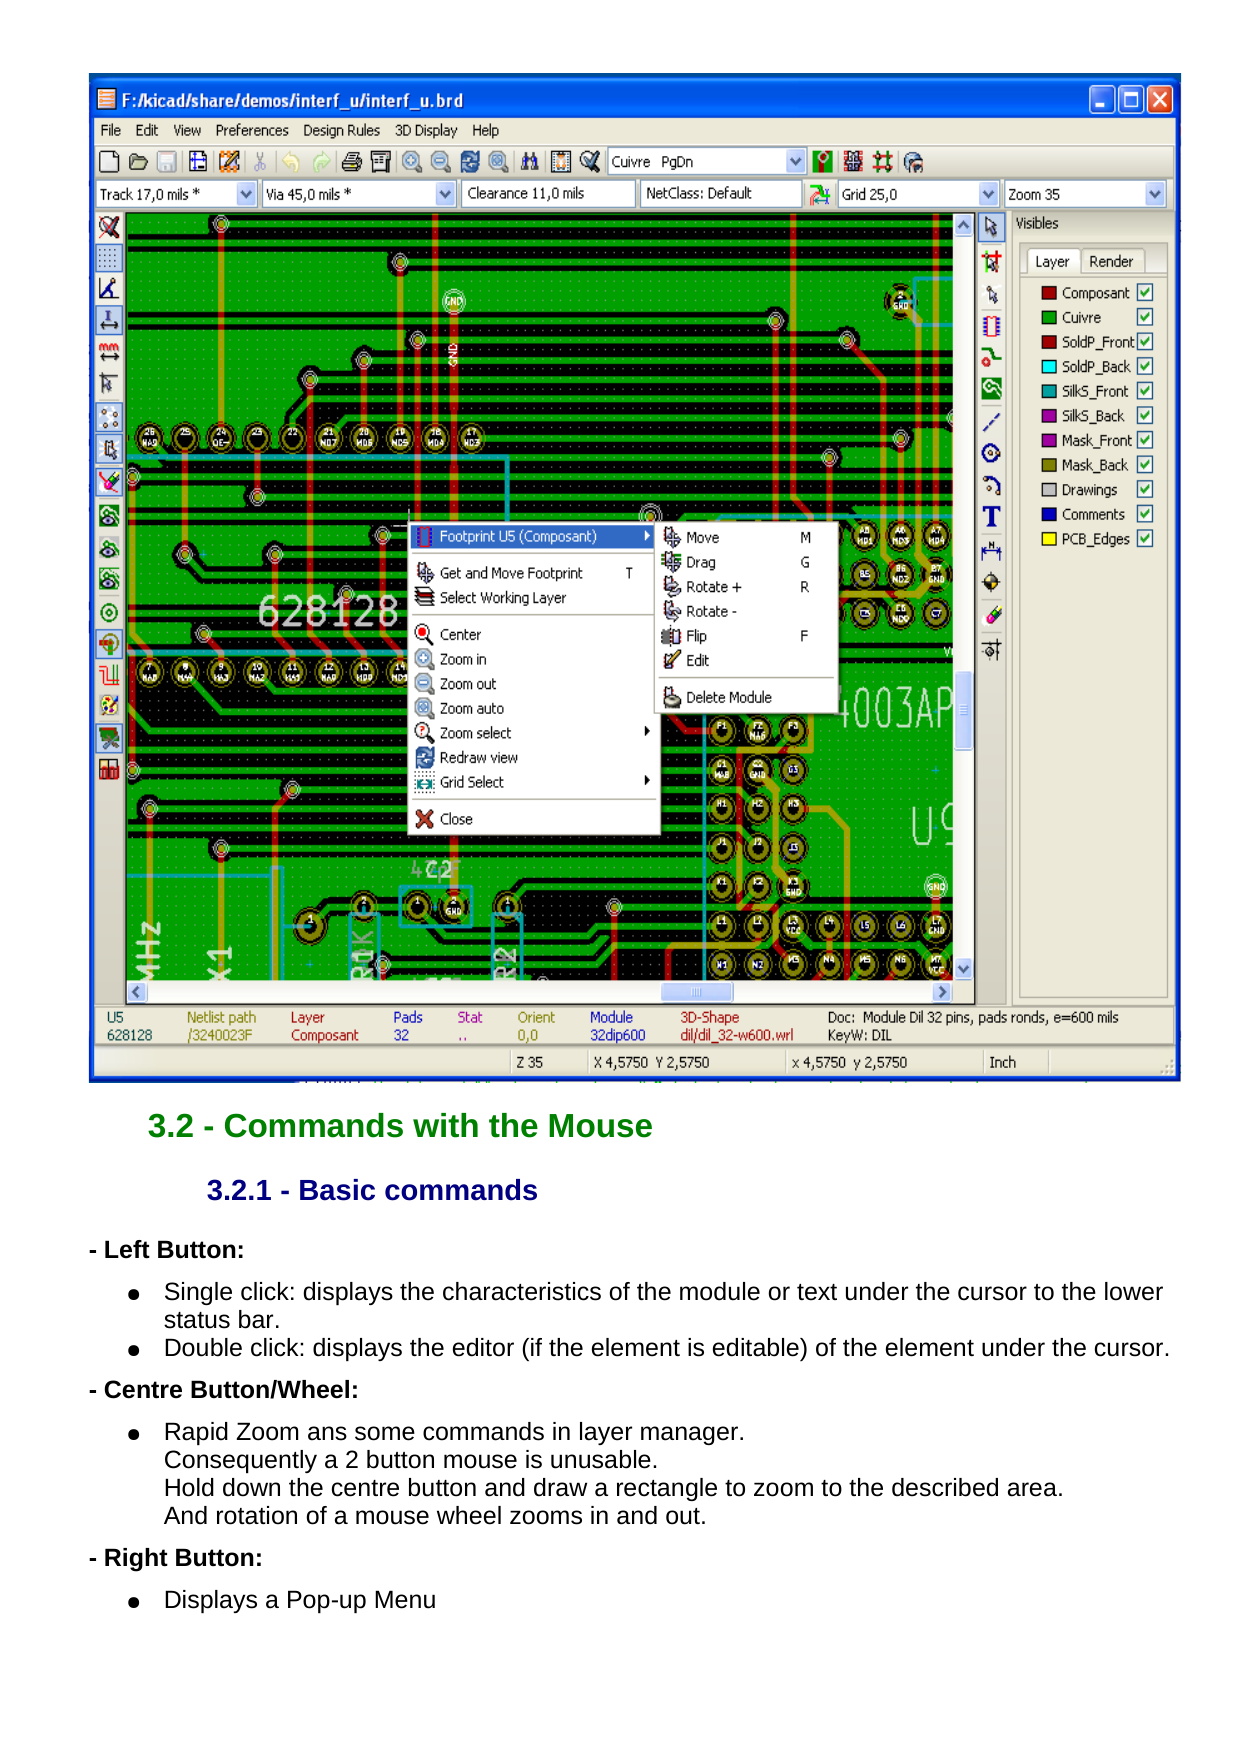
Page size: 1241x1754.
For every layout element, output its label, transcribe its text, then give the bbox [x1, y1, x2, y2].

picture [88, 73, 1182, 1083]
list Single click: displays the characteristics of the module or text under the cursor to the lower status bar. [126, 1278, 1181, 1334]
text - Centre Button/Wheel: [88, 1376, 1181, 1404]
list Double click: displays the editor (if the element is editable) of the element under the cursor. [126, 1334, 1181, 1362]
list Rapid Zoom ans some commands in layer manager. Consequently a 2 button mouse is unusable. Hold down the centre button and draw a rectangle to zoom to the described area. And rotation of a mouse wheel zooms in and out. [126, 1418, 1181, 1530]
list Displays a Pop-up Menu [126, 1586, 1181, 1614]
subtitle Commands with the Mouse [148, 1107, 1181, 1144]
text - Right Button: [88, 1544, 1181, 1572]
subtitle Basic commands [207, 1174, 1181, 1207]
text - Left Button: [88, 1236, 1181, 1264]
